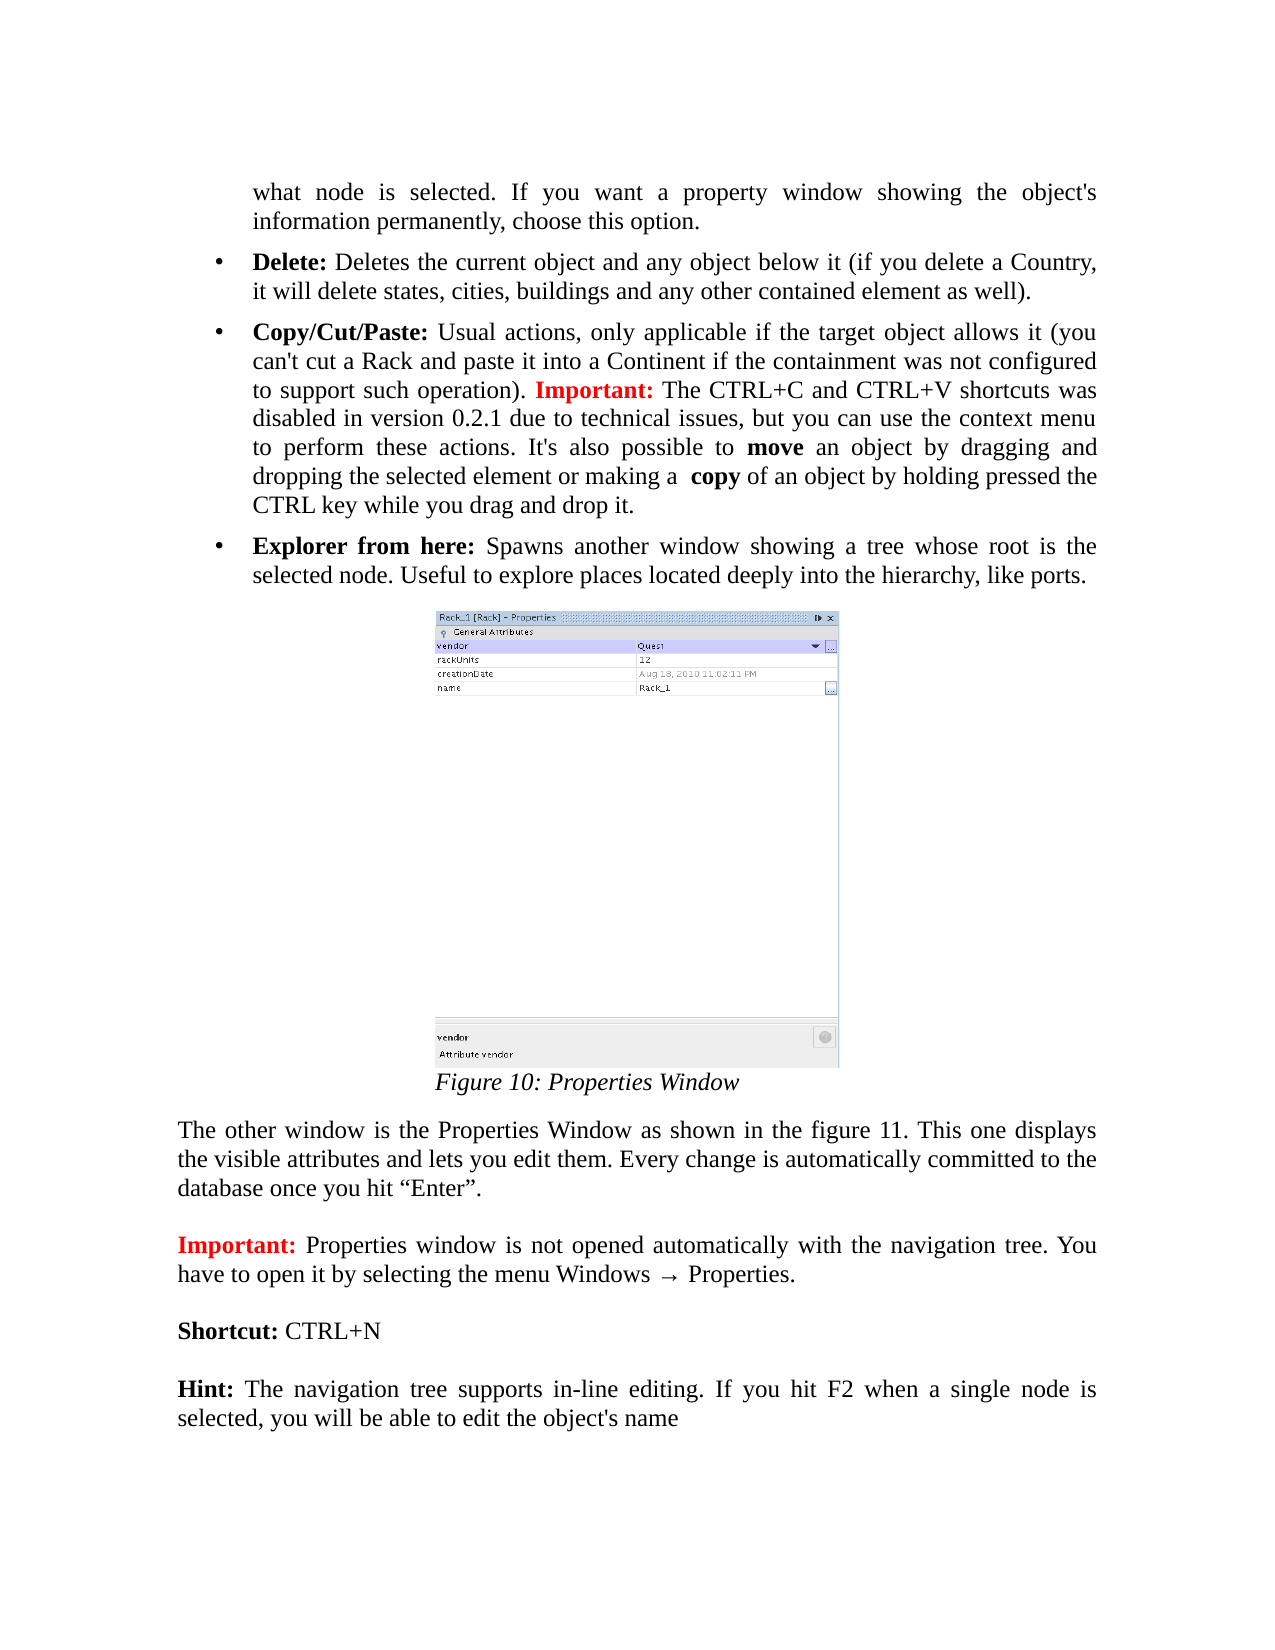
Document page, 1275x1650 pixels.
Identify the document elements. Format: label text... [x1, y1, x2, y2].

text Hint: The navigation tree supports in-line editing. If you hit F2 when a single node is selected, you will be able to edit the object's name [177, 1374, 1098, 1431]
list Explorer from here: Spawns another window showing a tree whose root is the selected node. Useful to explore places located deeply into the hierarchy, like ports. [215, 531, 1098, 588]
text Figure 10: Properties Window [435, 1068, 840, 1096]
text The other window is the Properties Window as shown in the figure 11. This one displays the visible attributes and lets you edit them. Every change is automatically committed to the database once you hit “Enter”. [177, 1115, 1098, 1201]
text Important: Properties window is not opened automatically with the navigation tree. You have to open it by selecting the menu Windows → Properties. [177, 1230, 1098, 1288]
list Delete: Deletes the current object and any object below it (if you delete a Country, it will delete states, cities, buildings and any other contained element as well). [215, 247, 1098, 305]
list Copy/Cut/Paste: Usual actions, only applicable if the target object allows it (you can't cut a Rack and paste it into a Continent if the containment was not configured to support such operation). Important: The CTRL+C and CTRL+V shortcuts was disabled in version 0.2.1 due to technical issues, but you can use the context menu to perform these actions. It's also possible to move an object by dragging and dropping the selected element or making a copy of an object by holding pressed the CTRL key while you drag and drop it. [215, 317, 1098, 518]
picture [435, 611, 841, 1068]
list what node is selected. If you want a property window showing the object's information permanently, choose this option. [215, 177, 1098, 235]
text Shortcut: CTRL+N [177, 1316, 1098, 1345]
